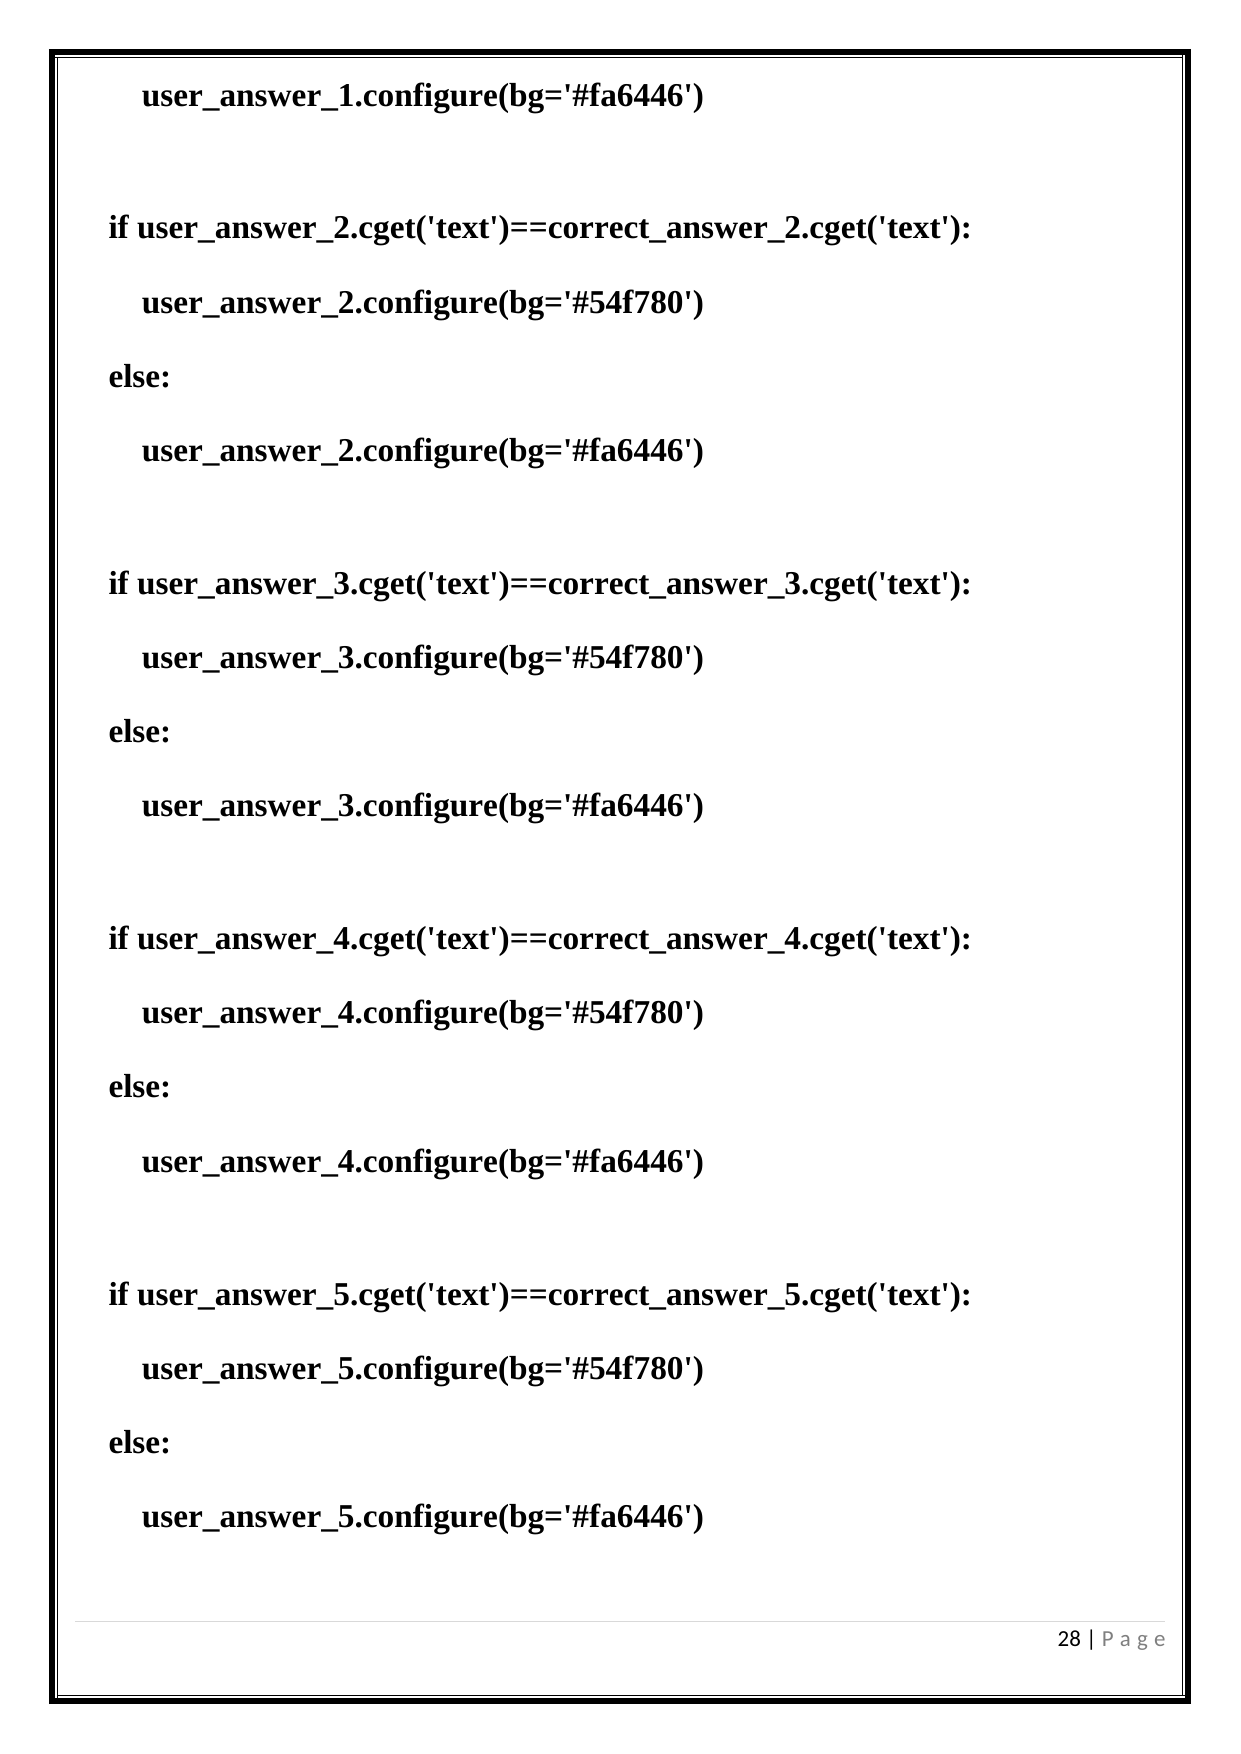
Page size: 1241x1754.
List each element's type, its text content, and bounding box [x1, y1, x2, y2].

text user_answer_3.configure(bg='#fa6446') [75, 786, 1165, 824]
text else: [75, 711, 1165, 750]
text else: [75, 1422, 1165, 1460]
text user_answer_4.configure(bg='#54f780') [75, 993, 1165, 1031]
text user_answer_4.configure(bg='#fa6446') [75, 1141, 1165, 1179]
text user_answer_2.configure(bg='#54f780') [75, 282, 1165, 320]
text user_answer_5.configure(bg='#fa6446') [75, 1496, 1165, 1534]
text if user_answer_2.cget('text')==correct_answer_2.cget('text'): [75, 208, 1165, 246]
text if user_answer_4.cget('text')==correct_answer_4.cget('text'): [75, 918, 1165, 957]
text user_answer_5.configure(bg='#54f780') [75, 1348, 1165, 1386]
text else: [75, 1067, 1165, 1105]
text user_answer_2.configure(bg='#fa6446') [75, 430, 1165, 469]
text user_answer_3.configure(bg='#54f780') [75, 637, 1165, 676]
text user_answer_1.configure(bg='#fa6446') [75, 75, 1165, 113]
text else: [75, 356, 1165, 394]
text if user_answer_5.cget('text')==correct_answer_5.cget('text'): [75, 1274, 1165, 1312]
text if user_answer_3.cget('text')==correct_answer_3.cget('text'): [75, 563, 1165, 601]
